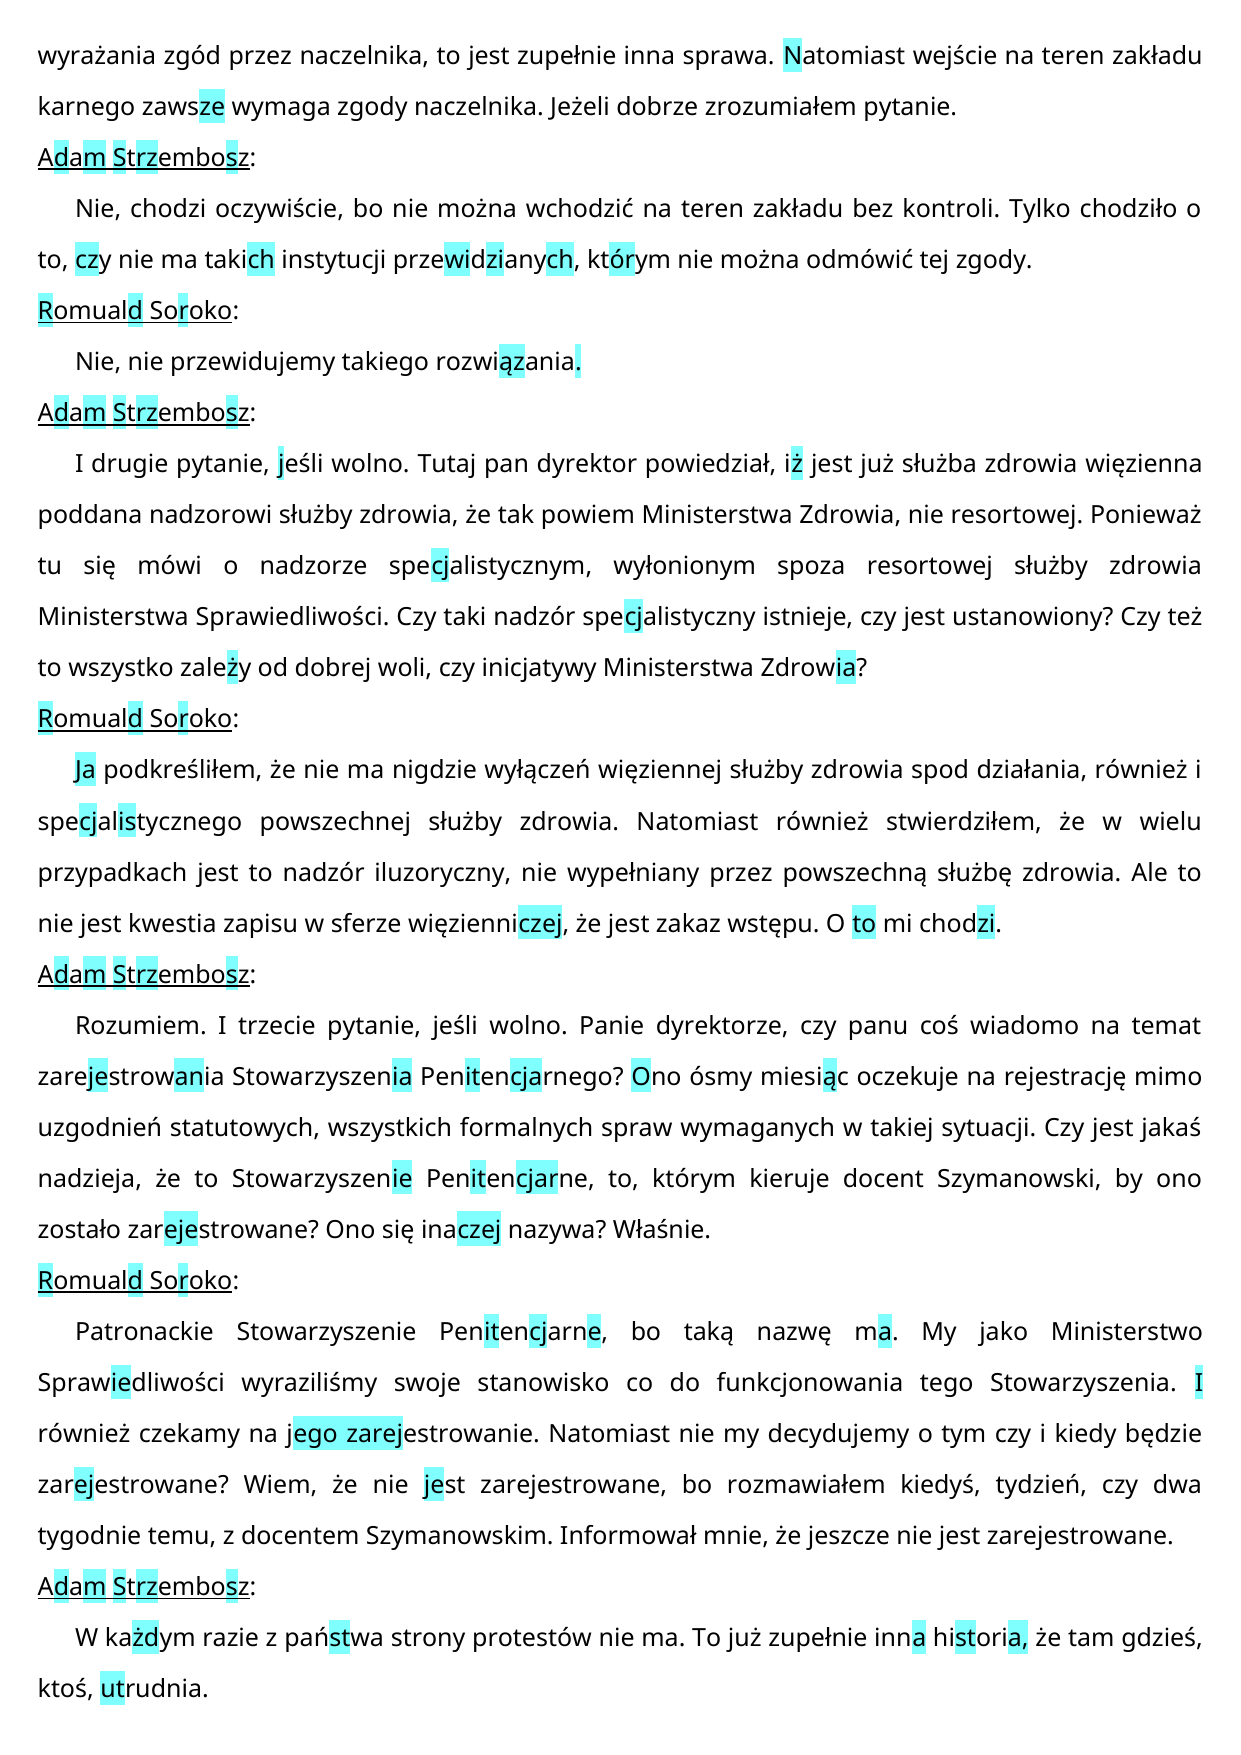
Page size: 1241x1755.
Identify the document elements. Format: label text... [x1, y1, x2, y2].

text Patronackie Stowarzyszenie Penitencjarne, bo taką nazwę ma. My jako Ministerstwo Sprawiedliwości wyraziliśmy swoje stanowisko co do funkcjonowania tego Stowarzyszenia. I również czekamy na jego zarejestrowanie. Natomiast nie my decydujemy o tym czy i kiedy będzie zarejestrowane? Wiem, że nie jest zarejestrowane, bo rozmawiałem kiedyś, tydzień, czy dwa tygodnie temu, z docentem Szymanowskim. Informował mnie, że jeszcze nie jest zarejestrowane. [37, 1313, 1203, 1552]
text Adam Strzembosz: [37, 1569, 1203, 1603]
text Nie, chodzi oczywiście, bo nie można wchodzić na teren zakładu bez kontroli. Tylko chodziło o to, czy nie ma takich instytucji przewidzianych, którym nie można odmówić tej zgody. [37, 191, 1203, 276]
text Adam Strzembosz: [37, 395, 1203, 429]
text Romuald Soroko: [37, 293, 1203, 327]
text Adam Strzembosz: [37, 139, 1203, 174]
text Romuald Soroko: [37, 701, 1203, 735]
text I drugie pytanie, jeśli wolno. Tutaj pan dyrektor powiedział, iż jest już służba zdrowia więzienna poddana nadzorowi służby zdrowia, że tak powiem Ministerstwa Zdrowia, nie resortowej. Ponieważ tu się mówi o nadzorze specjalistycznym, wyłonionym spoza resortowej służby zdrowia Ministerstwa Sprawiedliwości. Czy taki nadzór specjalistyczny istnieje, czy jest ustanowiony? Czy też to wszystko zależy od dobrej woli, czy inicjatywy Ministerstwa Zdrowia? [37, 446, 1203, 684]
text Romuald Soroko: [37, 1262, 1203, 1297]
text Ja podkreśliłem, że nie ma nigdzie wyłączeń więziennej służby zdrowia spod działania, również i specjalistycznego powszechnej służby zdrowia. Natomiast również stwierdziłem, że w wielu przypadkach jest to nadzór iluzoryczny, nie wypełniany przez powszechną służbę zdrowia. Ale to nie jest kwestia zapisu w sferze więzienniczej, że jest zakaz wstępu. O to mi chodzi. [37, 752, 1203, 939]
text wyrażania zgód przez naczelnika, to jest zupełnie inna sprawa. Natomiast wejście na teren zakładu karnego zawsze wymaga zgody naczelnika. Jeżeli dobrze zrozumiałem pytanie. [37, 37, 1203, 123]
text Adam Strzembosz: [37, 956, 1203, 990]
text Nie, nie przewidujemy takiego rozwiązania. [37, 344, 1203, 378]
text W każdym razie z państwa strony protestów nie ma. To już zupełnie inna historia, że tam gdzieś, ktoś, utrudnia. [37, 1620, 1203, 1705]
text Rozumiem. I trzecie pytanie, jeśli wolno. Panie dyrektorze, czy panu coś wiadomo na temat zarejestrowania Stowarzyszenia Penitencjarnego? Ono ósmy miesiąc oczekuje na rejestrację mimo uzgodnień statutowych, wszystkich formalnych spraw wymaganych w takiej sytuacji. Czy jest jakaś nadzieja, że to Stowarzyszenie Penitencjarne, to, którym kieruje docent Szymanowski, by ono zostało zarejestrowane? Ono się inaczej nazywa? Właśnie. [37, 1007, 1203, 1246]
